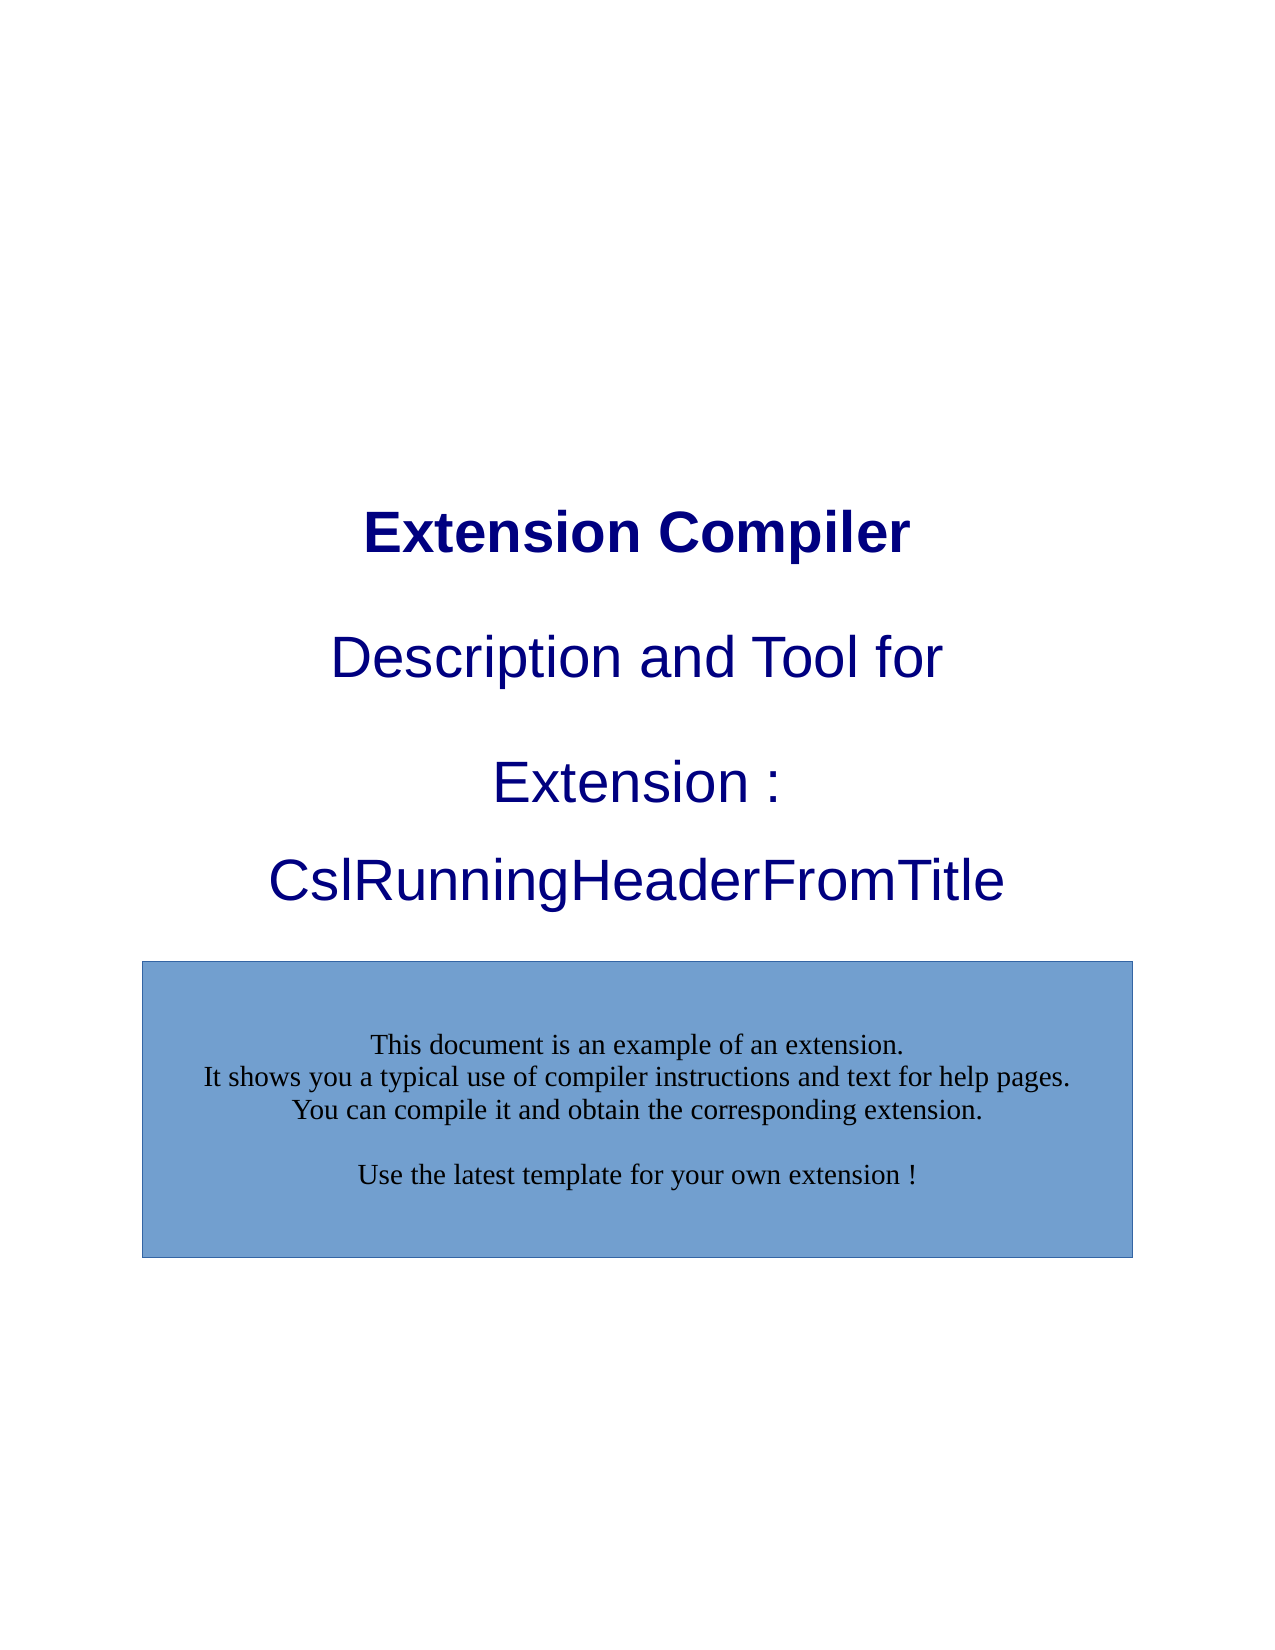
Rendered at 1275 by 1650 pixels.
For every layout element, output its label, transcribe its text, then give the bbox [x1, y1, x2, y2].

text Extension : CslRunningHeaderFromTitle [153, 749, 1121, 913]
text Extension Compiler [153, 500, 1121, 565]
text Description and Tool for [153, 624, 1121, 690]
